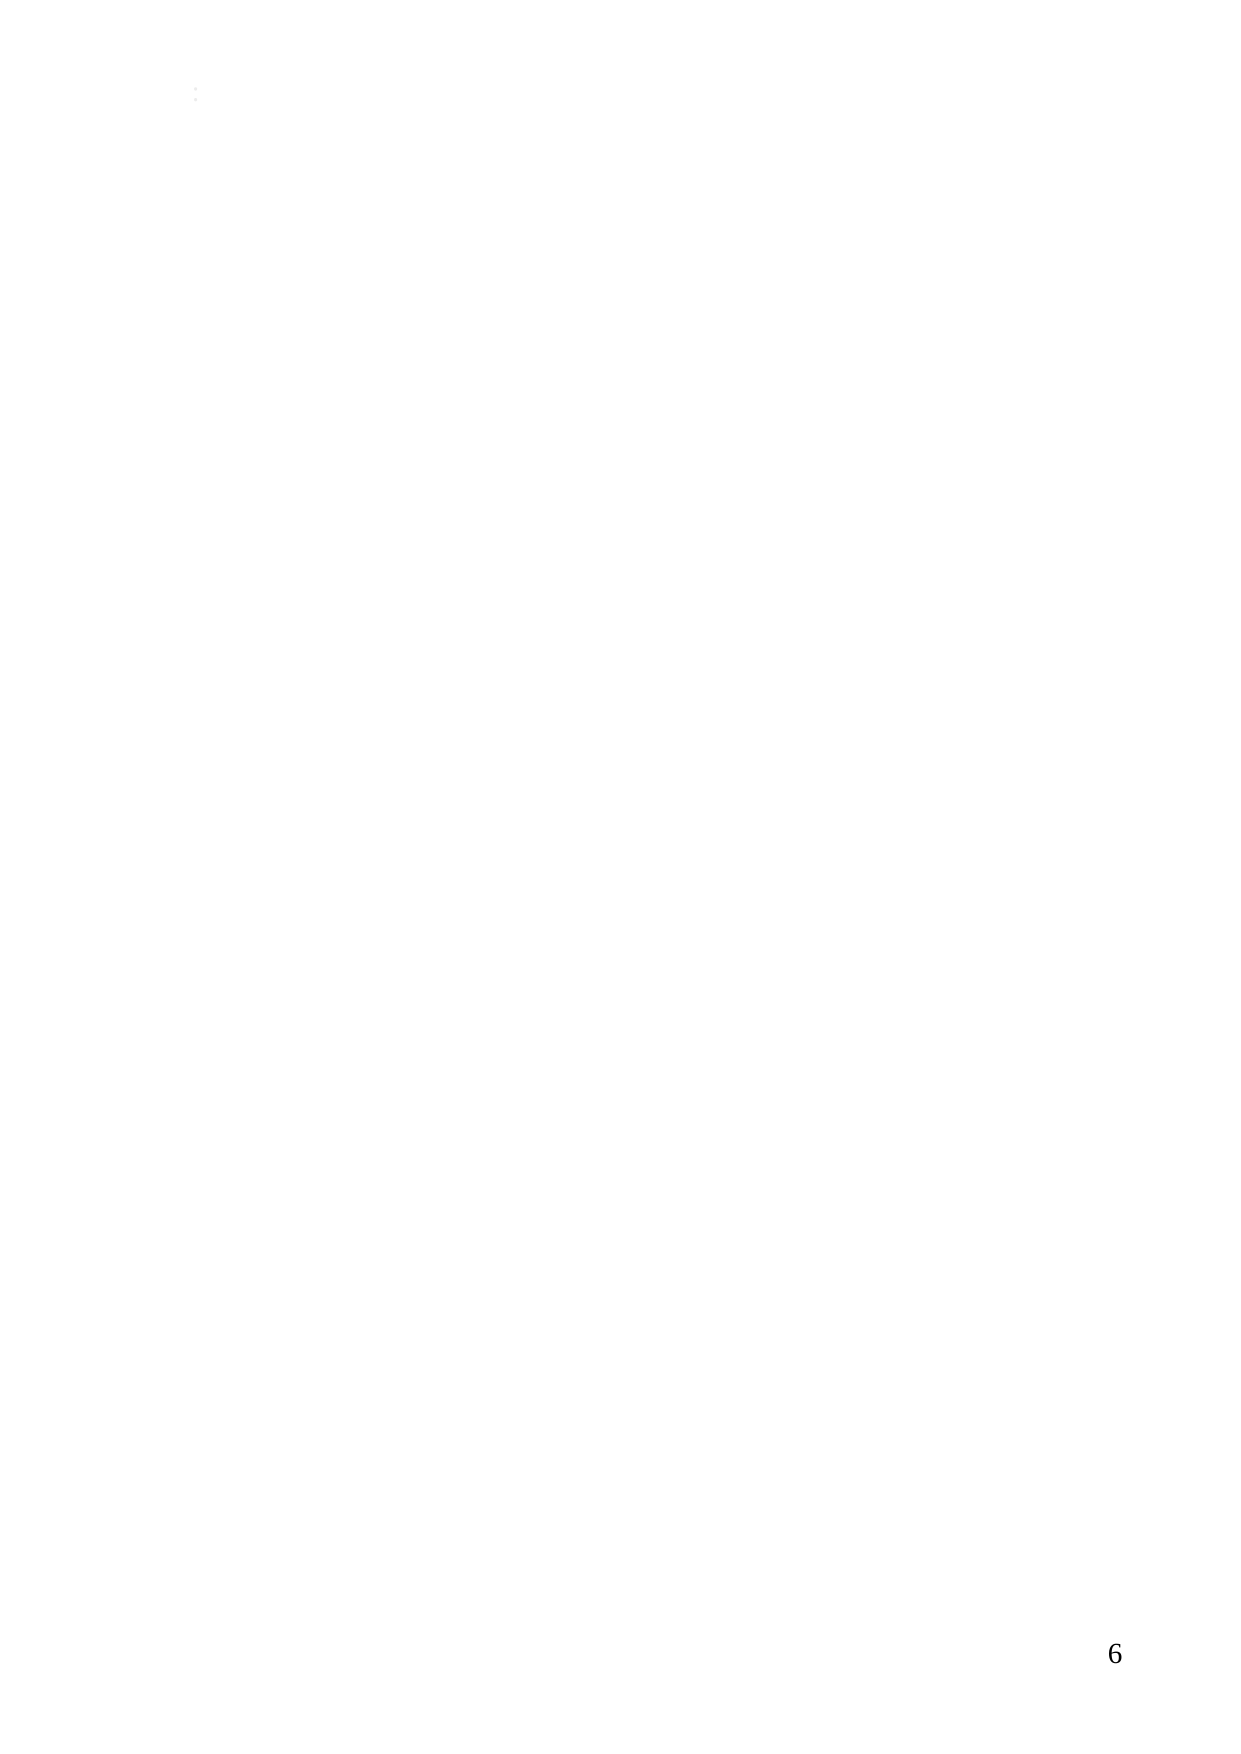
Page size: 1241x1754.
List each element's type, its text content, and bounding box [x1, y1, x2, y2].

text : [118, 75, 1122, 109]
